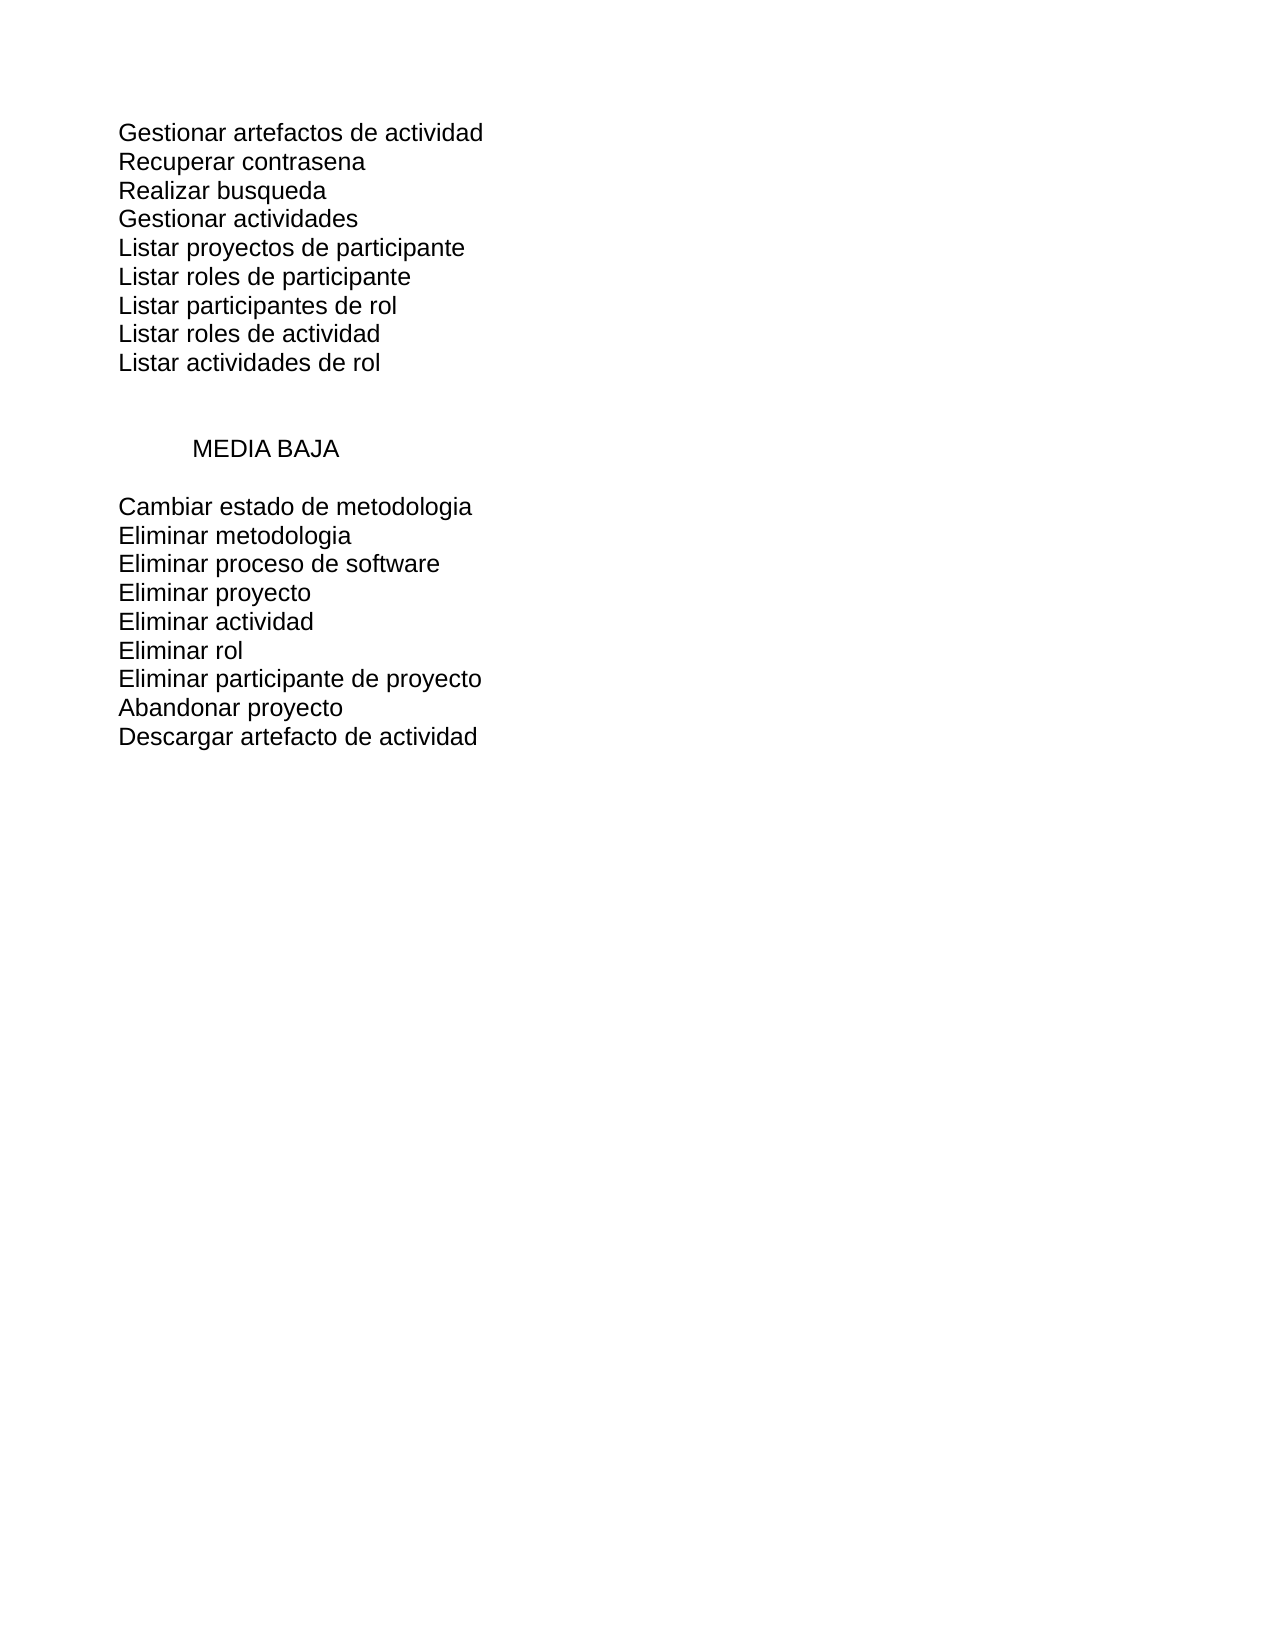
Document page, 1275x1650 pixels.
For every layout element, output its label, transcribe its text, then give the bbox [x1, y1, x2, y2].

text Eliminar proyecto [118, 578, 1157, 607]
text Gestionar artefactos de actividad [118, 118, 1157, 147]
text Eliminar proceso de software [118, 549, 1157, 578]
text Eliminar actividad [118, 607, 1157, 636]
text Abandonar proyecto [118, 693, 1157, 722]
text Cambiar estado de metodologia [118, 492, 1157, 521]
text Listar actividades de rol [118, 348, 1157, 377]
text Recuperar contrasena [118, 147, 1157, 176]
text Listar participantes de rol [118, 291, 1157, 319]
text Eliminar metodologia [118, 521, 1157, 549]
text Descargar artefacto de actividad [118, 722, 1157, 751]
text Gestionar actividades [118, 204, 1157, 233]
text Listar roles de participante [118, 262, 1157, 291]
text Eliminar rol [118, 636, 1157, 664]
text Listar proyectos de participante [118, 233, 1157, 262]
text Listar roles de actividad [118, 319, 1157, 348]
text MEDIA BAJA [118, 434, 1157, 463]
text Realizar busqueda [118, 176, 1157, 204]
text Eliminar participante de proyecto [118, 664, 1157, 693]
